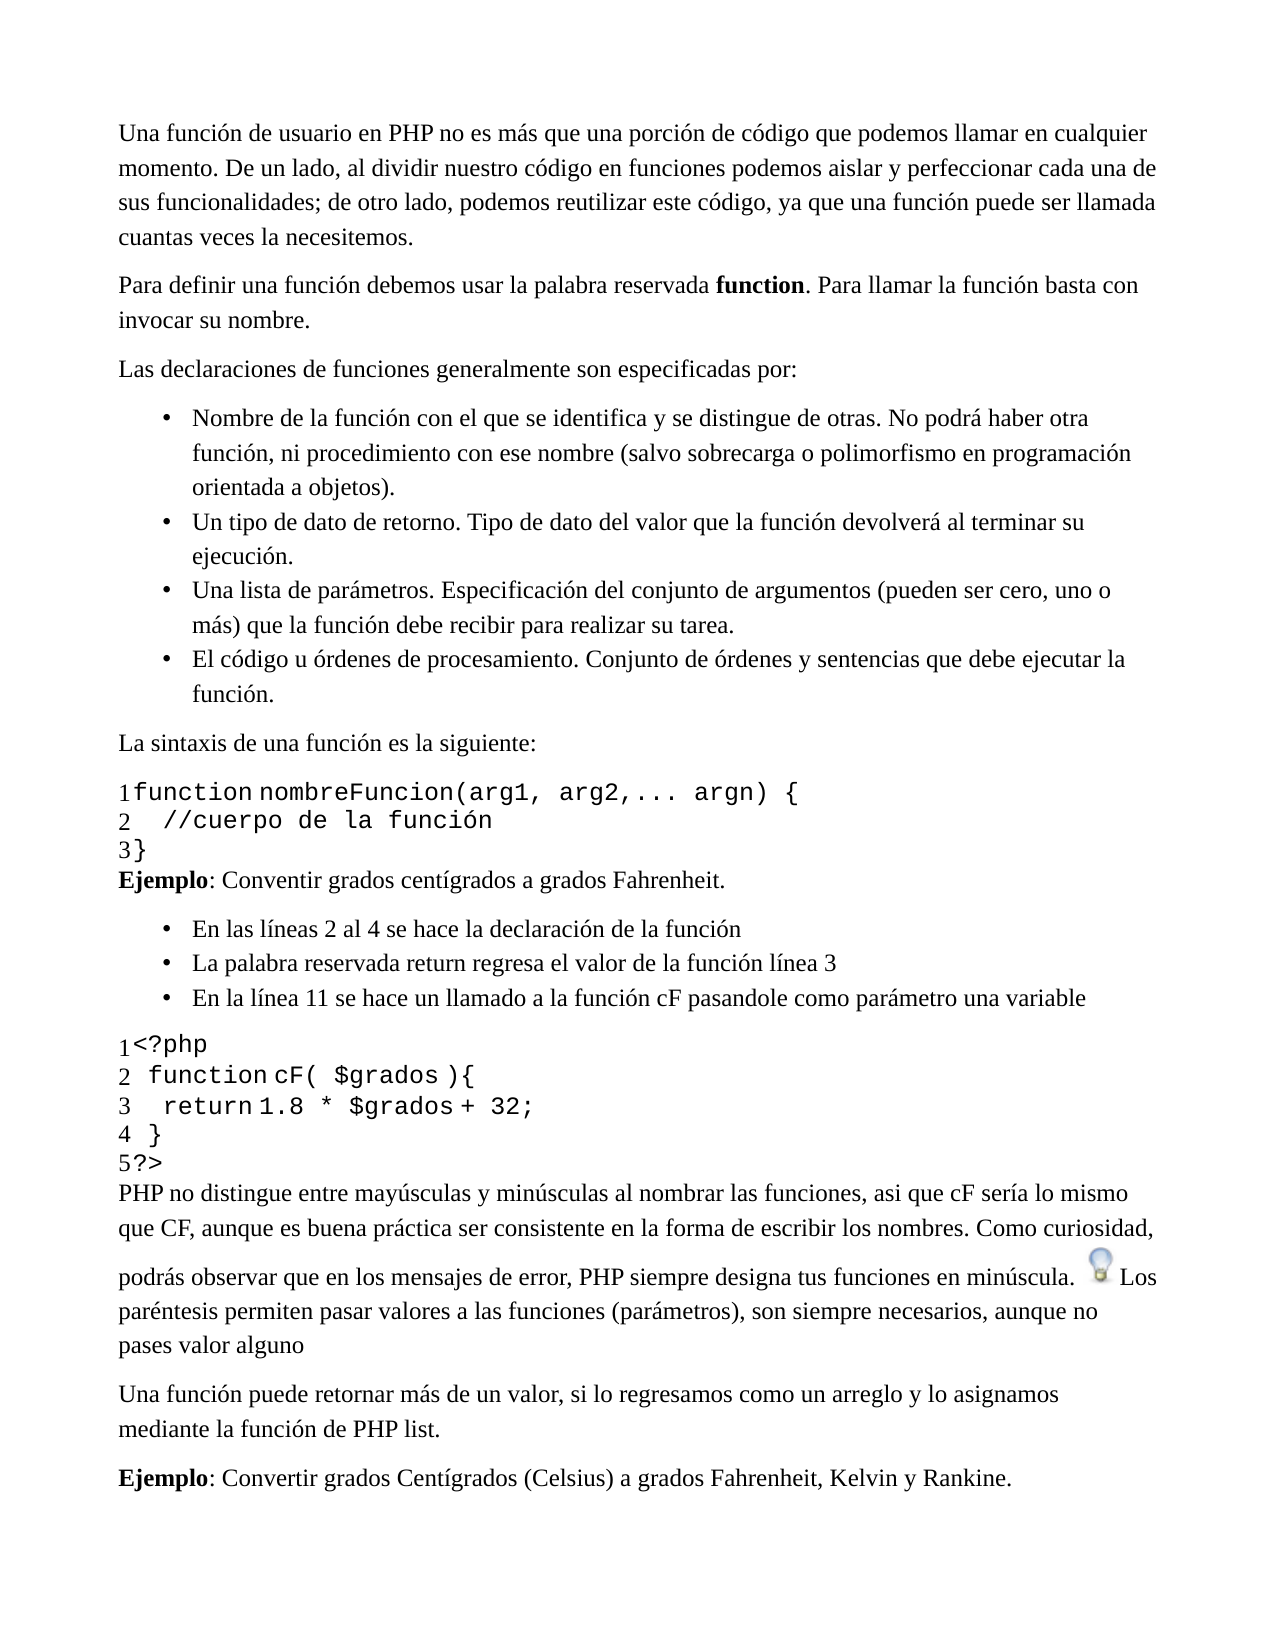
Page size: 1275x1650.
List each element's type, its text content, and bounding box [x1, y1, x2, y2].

list El código u órdenes de procesamiento. Conjunto de órdenes y sentencias que debe ejecutar la función. [162, 644, 1157, 708]
text Ejemplo: Conventir grados centígrados a grados Fahrenheit. [118, 865, 1157, 893]
list La palabra reservada return regresa el valor de la función línea 3 [162, 948, 1157, 977]
table_header 1 2 3 [118, 777, 133, 865]
text Ejemplo: Convertir grados Centígrados (Celsius) a grados Fahrenheit, Kelvin y Rankine. [118, 1463, 1157, 1492]
text La sintaxis de una función es la siguiente: [118, 728, 1157, 757]
picture [1081, 1247, 1120, 1285]
text Una función puede retornar más de un valor, si lo regresamos como un arreglo y lo asignamos mediante la función de PHP list. [118, 1379, 1157, 1443]
list Un tipo de dato de retorno. Tipo de dato del valor que la función devolverá al terminar su ejecución. [162, 507, 1157, 570]
text PHP no distingue entre mayúsculas y minúsculas al nombrar las funciones, asi que cF sería lo mismo que CF, aunque es buena práctica ser consistente en la forma de escribir los nombres. Como curiosidad, podrás observar que en los mensajes de error, PHP siempre designa tus funciones en minúscula. Los paréntesis permiten pasar valores a las funciones (parámetros), son siempre necesarios, aunque no pases valor alguno [118, 1178, 1157, 1359]
text Para definir una función debemos usar la palabra reservada function. Para llamar la función basta con invocar su nombre. [118, 271, 1157, 334]
table_header <?php function cF( $grados ){ return 1.8 * $grados + 32; } ?> [133, 1032, 542, 1178]
text Las declaraciones de funciones generalmente son especificadas por: [118, 354, 1157, 383]
table_header function nombreFuncion(arg1, arg2,... argn) { //cuerpo de la función } [133, 777, 808, 865]
list Una lista de parámetros. Especificación del conjunto de argumentos (pueden ser cero, uno o más) que la función debe recibir para realizar su tarea. [162, 576, 1157, 639]
text Una función de usuario en PHP no es más que una porción de código que podemos llamar en cualquier momento. De un lado, al dividir nuestro código en funciones podemos aislar y perfeccionar cada una de sus funcionalidades; de otro lado, podemos reutilizar este código, ya que una función puede ser llamada cuantas veces la necesitemos. [118, 118, 1157, 250]
table_header 1 2 3 4 5 [118, 1032, 133, 1178]
list En las líneas 2 al 4 se hace la declaración de la función [162, 914, 1157, 942]
list Nombre de la función con el que se identifica y se distingue de otras. No podrá haber otra función, ni procedimiento con ese nombre (salvo sobrecarga o polimorfismo en programación orientada a objetos). [162, 403, 1157, 501]
list En la línea 11 se hace un llamado a la función cF pasandole como parámetro una variable [162, 983, 1157, 1011]
